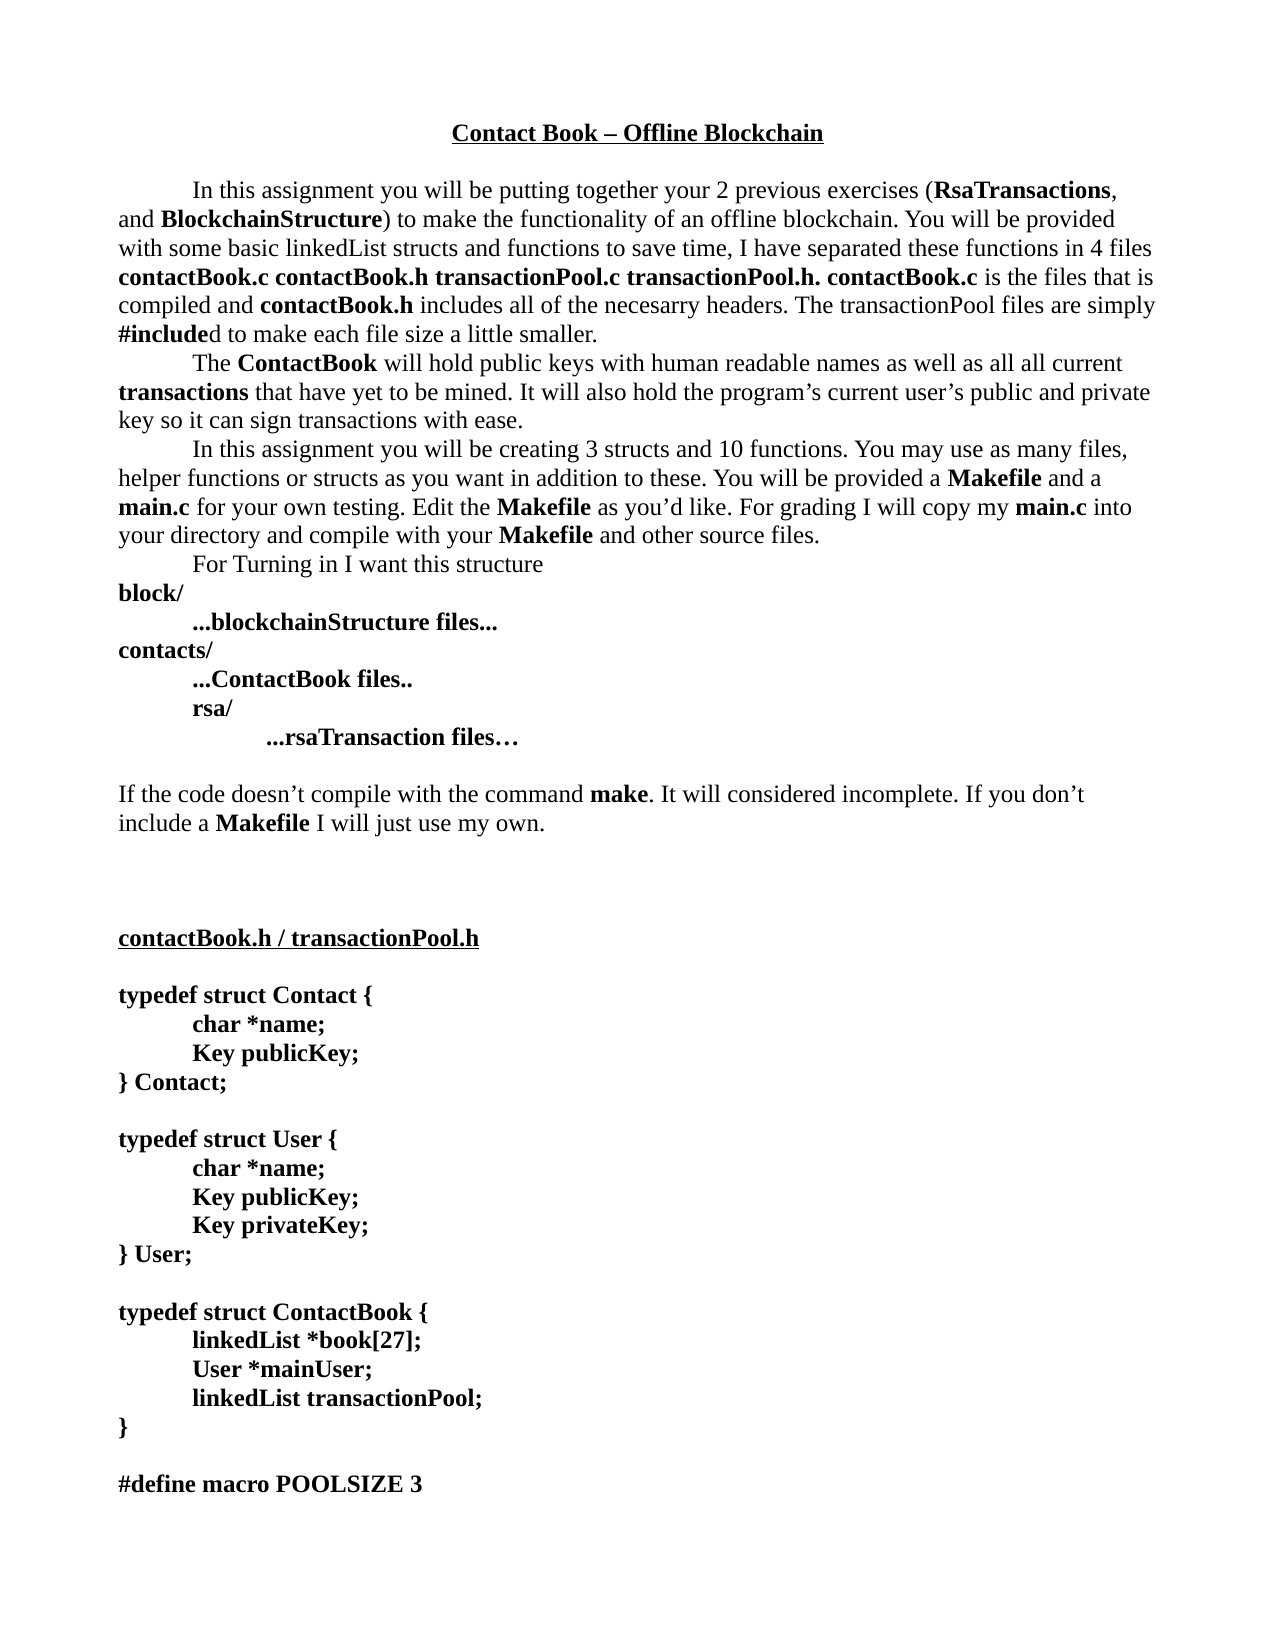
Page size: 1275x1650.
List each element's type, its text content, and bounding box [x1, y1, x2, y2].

text For Turning in I want this structure [118, 549, 1157, 578]
text char *name; [118, 1153, 1157, 1182]
text typedef struct ContactBook { [118, 1297, 1157, 1326]
text ...blockchainStructure files... [118, 607, 1157, 636]
text ...rsaTransaction files… [118, 722, 1157, 751]
text User *mainUser; [118, 1354, 1157, 1383]
text } Contact; [118, 1067, 1157, 1096]
text linkedList *book[27]; [118, 1326, 1157, 1354]
text Key publicKey; [118, 1182, 1157, 1211]
text Contact Book – Offline Blockchain [118, 118, 1157, 147]
text contacts/ [118, 636, 1157, 664]
text In this assignment you will be putting together your 2 previous exercises (RsaTransactions, and BlockchainStructure) to make the functionality of an offline blockchain. You will be provided with some basic linkedList structs and functions to save time, I have separated these functions in 4 files contactBook.c contactBook.h transactionPool.c transactionPool.h. contactBook.c is the files that is compiled and contactBook.h includes all of the necesarry headers. The transactionPool files are simply #included to make each file size a little smaller. [118, 176, 1157, 348]
text Key privateKey; [118, 1211, 1157, 1239]
text contactBook.h / transactionPool.h [118, 923, 1157, 952]
text #define macro POOLSIZE 3 [118, 1469, 1157, 1498]
text linkedList transactionPool; [118, 1383, 1157, 1412]
text The ContactBook will hold public keys with human readable names as well as all all current transactions that have yet to be mined. It will also hold the program’s current user’s public and private key so it can sign transactions with ease. [118, 348, 1157, 434]
text ...ContactBook files.. [118, 664, 1157, 693]
text } User; [118, 1239, 1157, 1268]
text In this assignment you will be creating 3 structs and 10 functions. You may use as many files, helper functions or structs as you want in addition to these. You will be provided a Makefile and a main.c for your own testing. Edit the Makefile as you’d like. For grading I will copy my main.c into your directory and compile with your Makefile and other source files. [118, 434, 1157, 549]
text Key publicKey; [118, 1038, 1157, 1067]
text rsa/ [118, 693, 1157, 722]
text block/ [118, 578, 1157, 607]
text If the code doesn’t compile with the command make. It will considered incomplete. If you don’t include a Makefile I will just use my own. [118, 779, 1157, 837]
text typedef struct Contact { [118, 981, 1157, 1009]
text typedef struct User { [118, 1124, 1157, 1153]
text } [118, 1412, 1157, 1441]
text char *name; [118, 1009, 1157, 1038]
